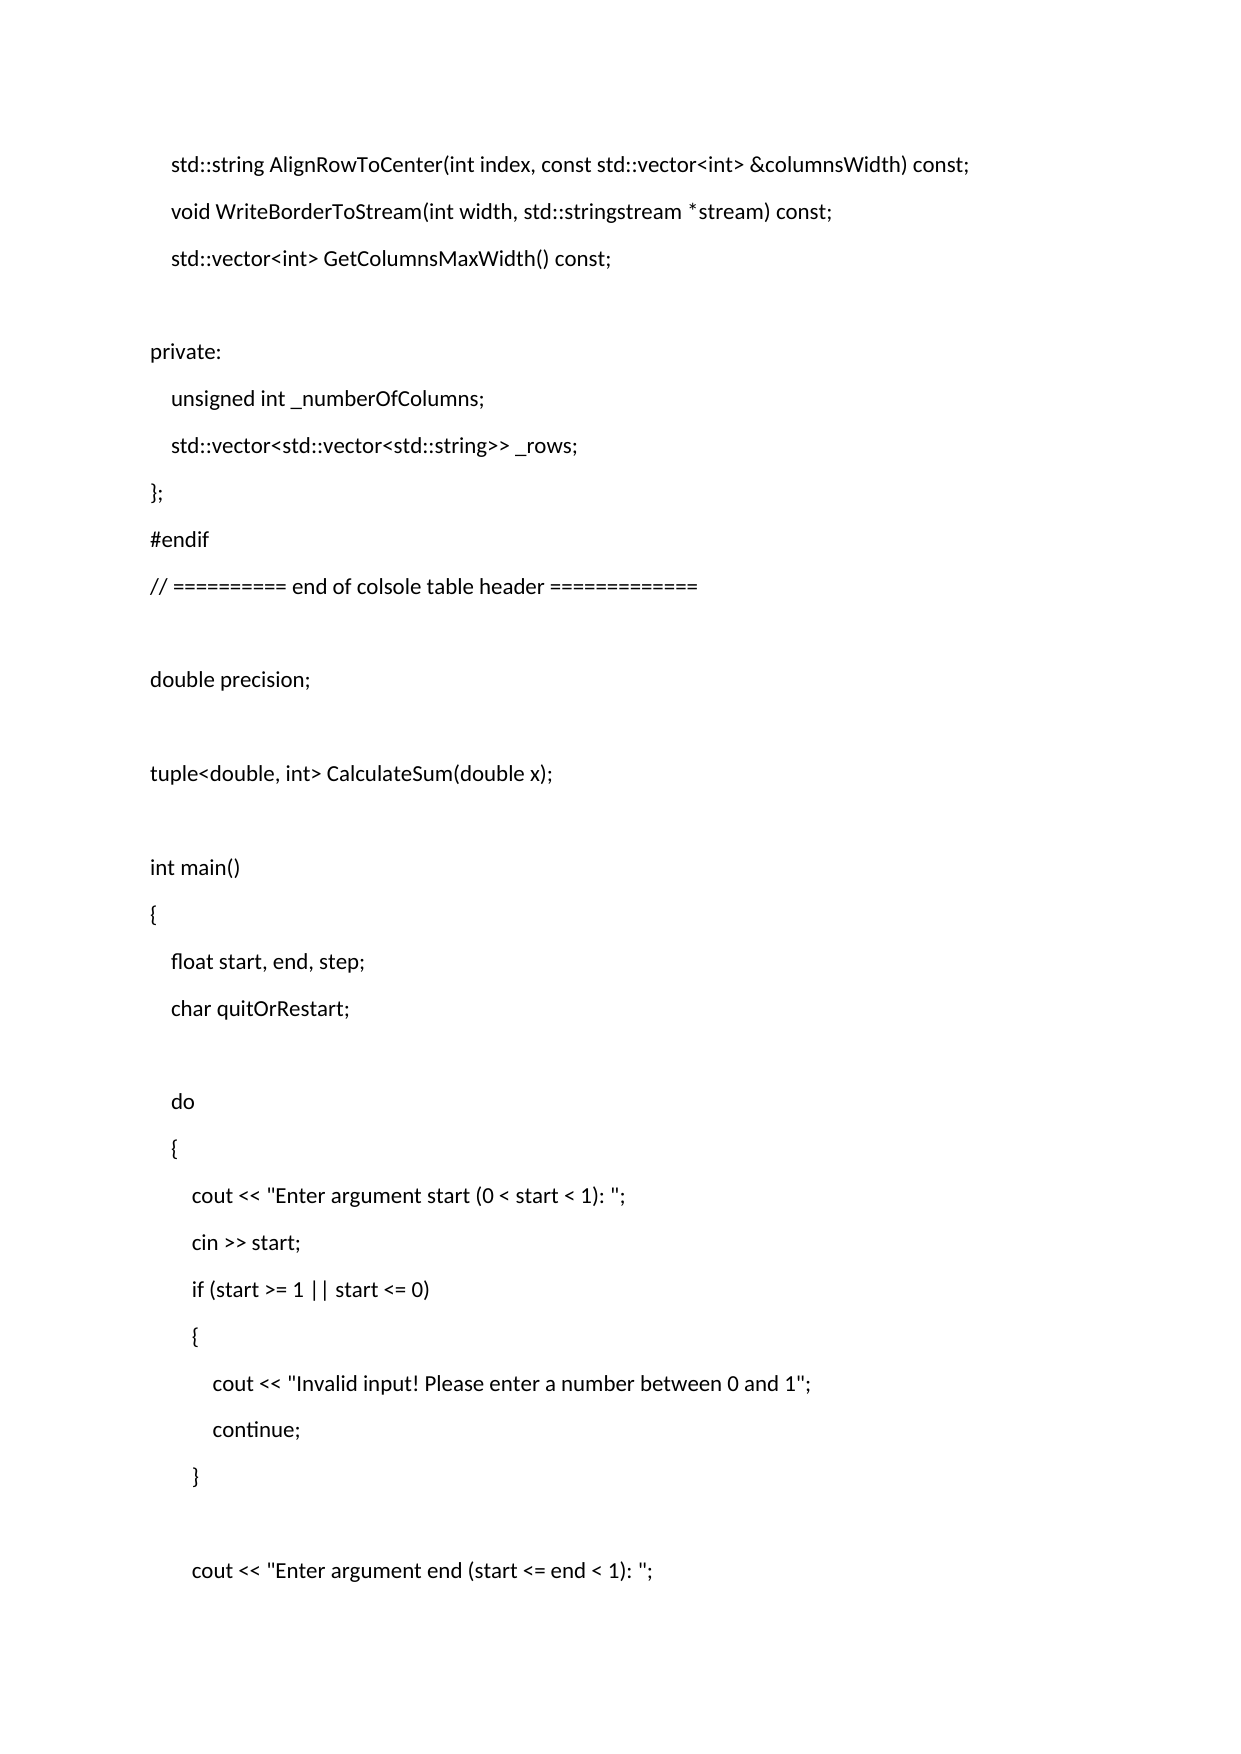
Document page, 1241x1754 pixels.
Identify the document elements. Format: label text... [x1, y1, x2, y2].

text std::vector<std::vector<std::string>> _rows; [150, 431, 1090, 459]
text int main() [150, 853, 1090, 881]
text // ========== end of colsole table header ============= [150, 572, 1090, 600]
text float start, end, step; [150, 947, 1090, 975]
text std::vector<int> GetColumnsMaxWidth() const; [150, 244, 1090, 272]
text { [150, 1134, 1090, 1162]
text cout << "Invalid input! Please enter a number between 0 and 1"; [150, 1369, 1090, 1397]
text #endif [150, 525, 1090, 553]
text cout << "Enter argument start (0 < start < 1): "; [150, 1181, 1090, 1209]
text continue; [150, 1416, 1090, 1444]
text cin >> start; [150, 1228, 1090, 1256]
text }; [150, 478, 1090, 506]
text void WriteBorderToStream(int width, std::stringstream *stream) const; [150, 197, 1090, 225]
text private: [150, 337, 1090, 366]
text unsigned int _numberOfColumns; [150, 384, 1090, 412]
text if (start >= 1 || start <= 0) [150, 1275, 1090, 1303]
text char quitOrRestart; [150, 994, 1090, 1022]
text tuple<double, int> CalculateSum(double x); [150, 759, 1090, 787]
text std::string AlignRowToCenter(int index, const std::vector<int> &columnsWidth) const; [150, 150, 1090, 178]
text cout << "Enter argument end (start <= end < 1): "; [150, 1556, 1090, 1584]
text { [150, 1322, 1090, 1350]
text { [150, 900, 1090, 928]
text } [150, 1462, 1090, 1491]
text do [150, 1087, 1090, 1116]
text double precision; [150, 666, 1090, 694]
